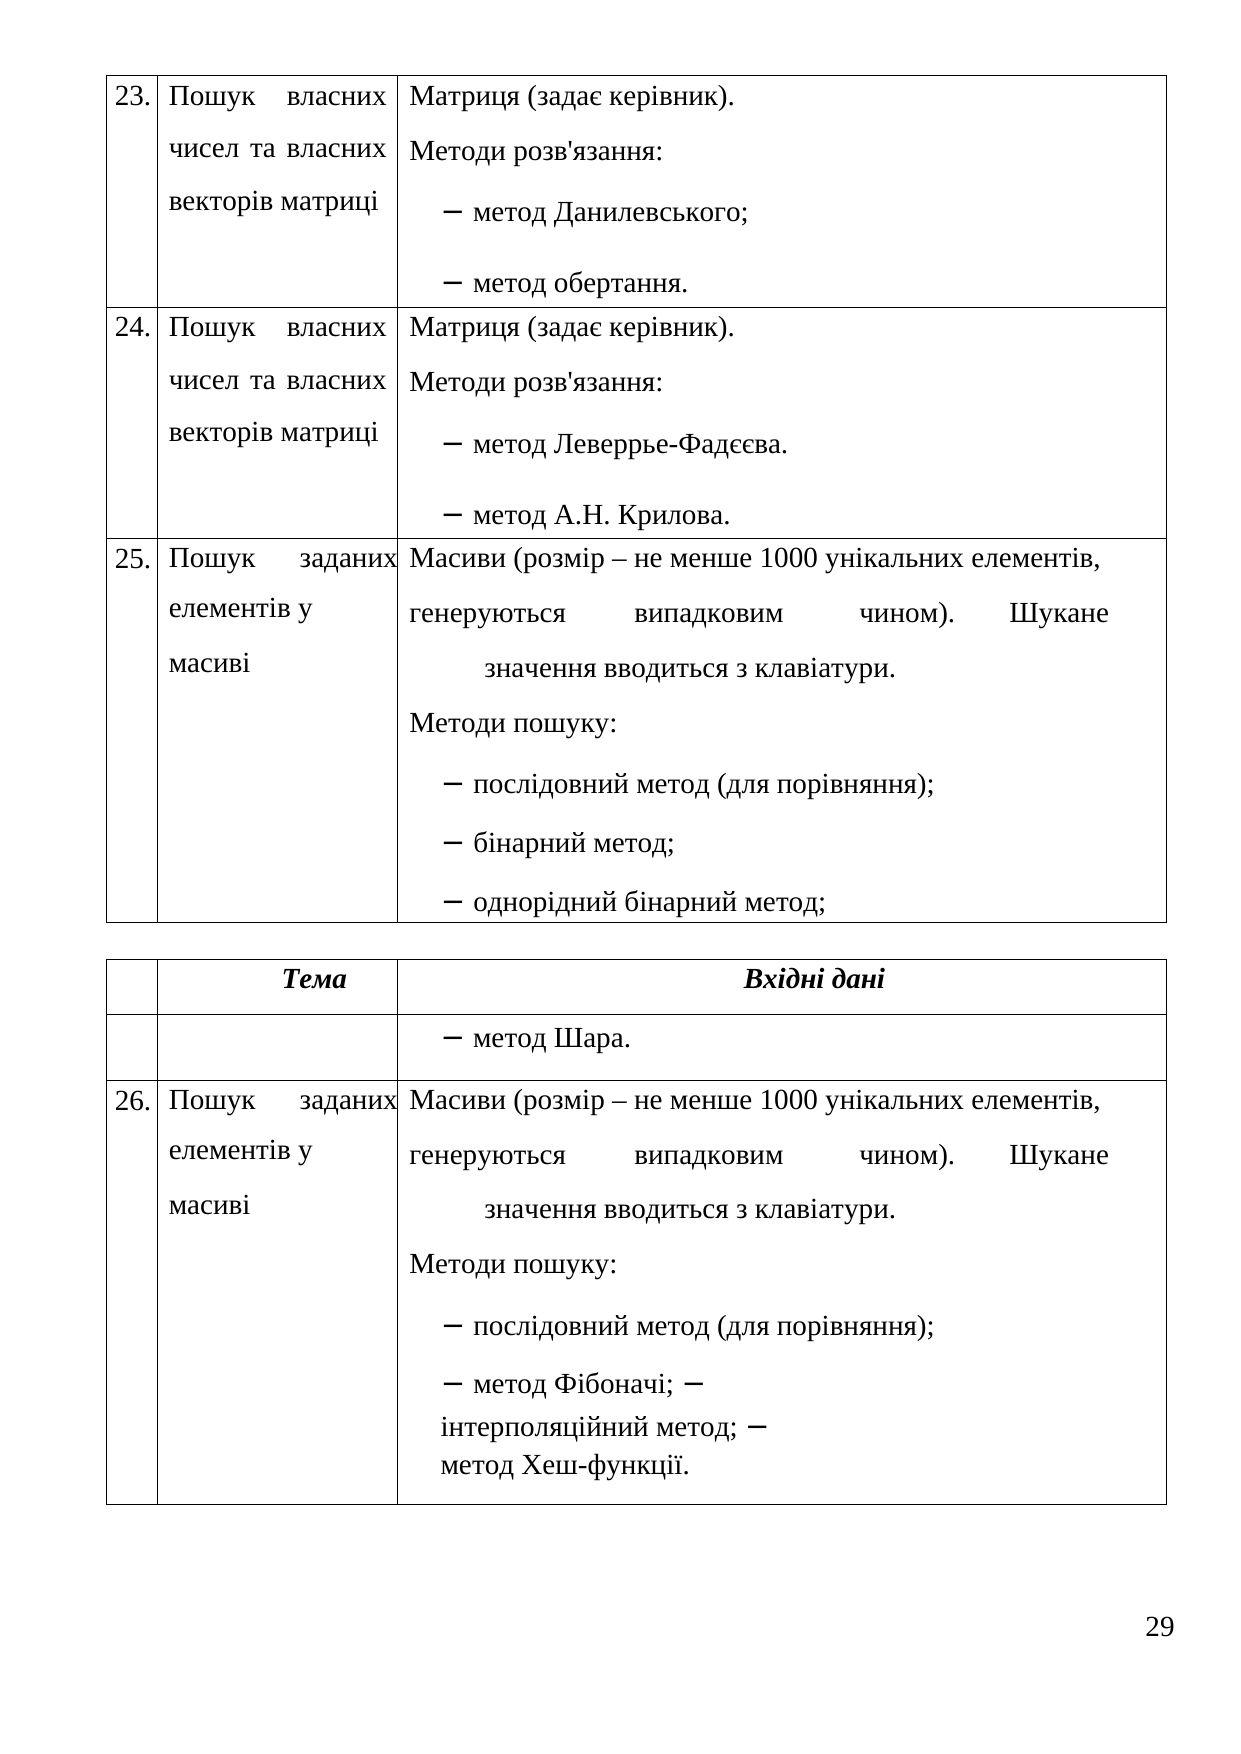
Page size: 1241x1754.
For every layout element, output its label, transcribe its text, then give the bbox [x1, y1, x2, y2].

table_cell − метод Шара. [398, 1015, 1166, 1080]
table_cell 25. [107, 539, 157, 922]
table_cell Матриця (задає керівник). Методи розв'язання: − метод Данилевського; − метод обертання. [398, 76, 1166, 307]
table_header Вхідні дані [398, 960, 1166, 1014]
table_cell Матриця (задає керівник). Методи розв'язання: − метод Леверрье-Фадєєва. − метод А.Н. Крилова. [398, 308, 1166, 538]
table_cell [158, 1015, 397, 1080]
table_cell 23. [107, 76, 157, 307]
table_header Тема [158, 960, 397, 1014]
table_cell Пошук заданих елементів у масиві [158, 1081, 397, 1504]
table_header [107, 960, 157, 1014]
table_cell Масиви (розмір – не менше 1000 унікальних елементів, генеруються випадковим чином). Шукане значення вводиться з клавіатури. Методи пошуку: − послідовний метод (для порівняння); − бінарний метод; − однорідний бінарний метод; [398, 539, 1166, 922]
table_cell Масиви (розмір – не менше 1000 унікальних елементів, генеруються випадковим чином). Шукане значення вводиться з клавіатури. Методи пошуку: − послідовний метод (для порівняння); − метод Фібоначі; − інтерполяційний метод; − метод Хеш-функції. [398, 1081, 1166, 1504]
table_cell Пошук заданих елементів у масиві [158, 539, 397, 922]
table_cell [107, 1015, 157, 1080]
table_cell 24. [107, 308, 157, 538]
table_cell Пошук власних чисел та власних векторів матриці [158, 308, 397, 538]
table_cell Пошук власних чисел та власних векторів матриці [158, 76, 397, 307]
table_cell 26. [107, 1081, 157, 1504]
